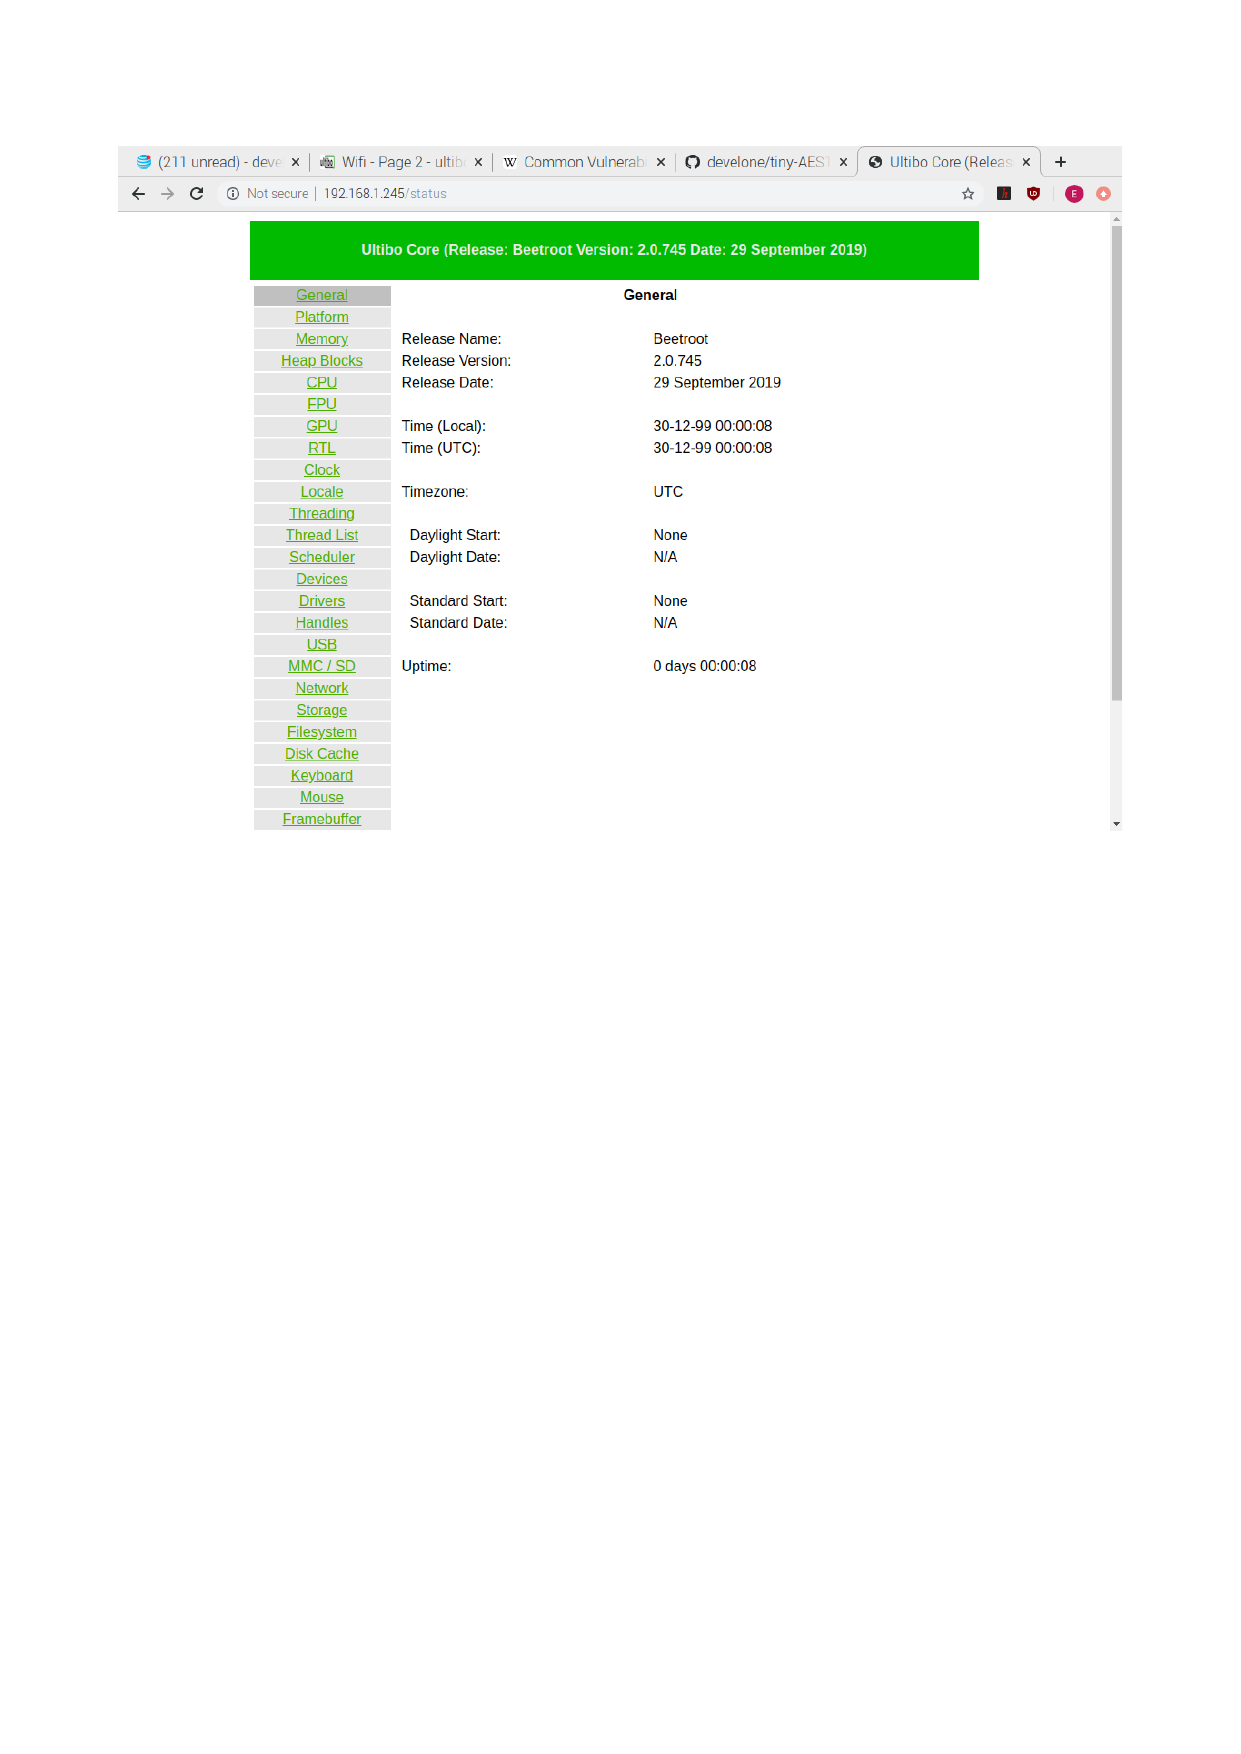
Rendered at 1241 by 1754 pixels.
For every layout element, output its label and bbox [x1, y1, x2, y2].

picture [118, 146, 1123, 831]
